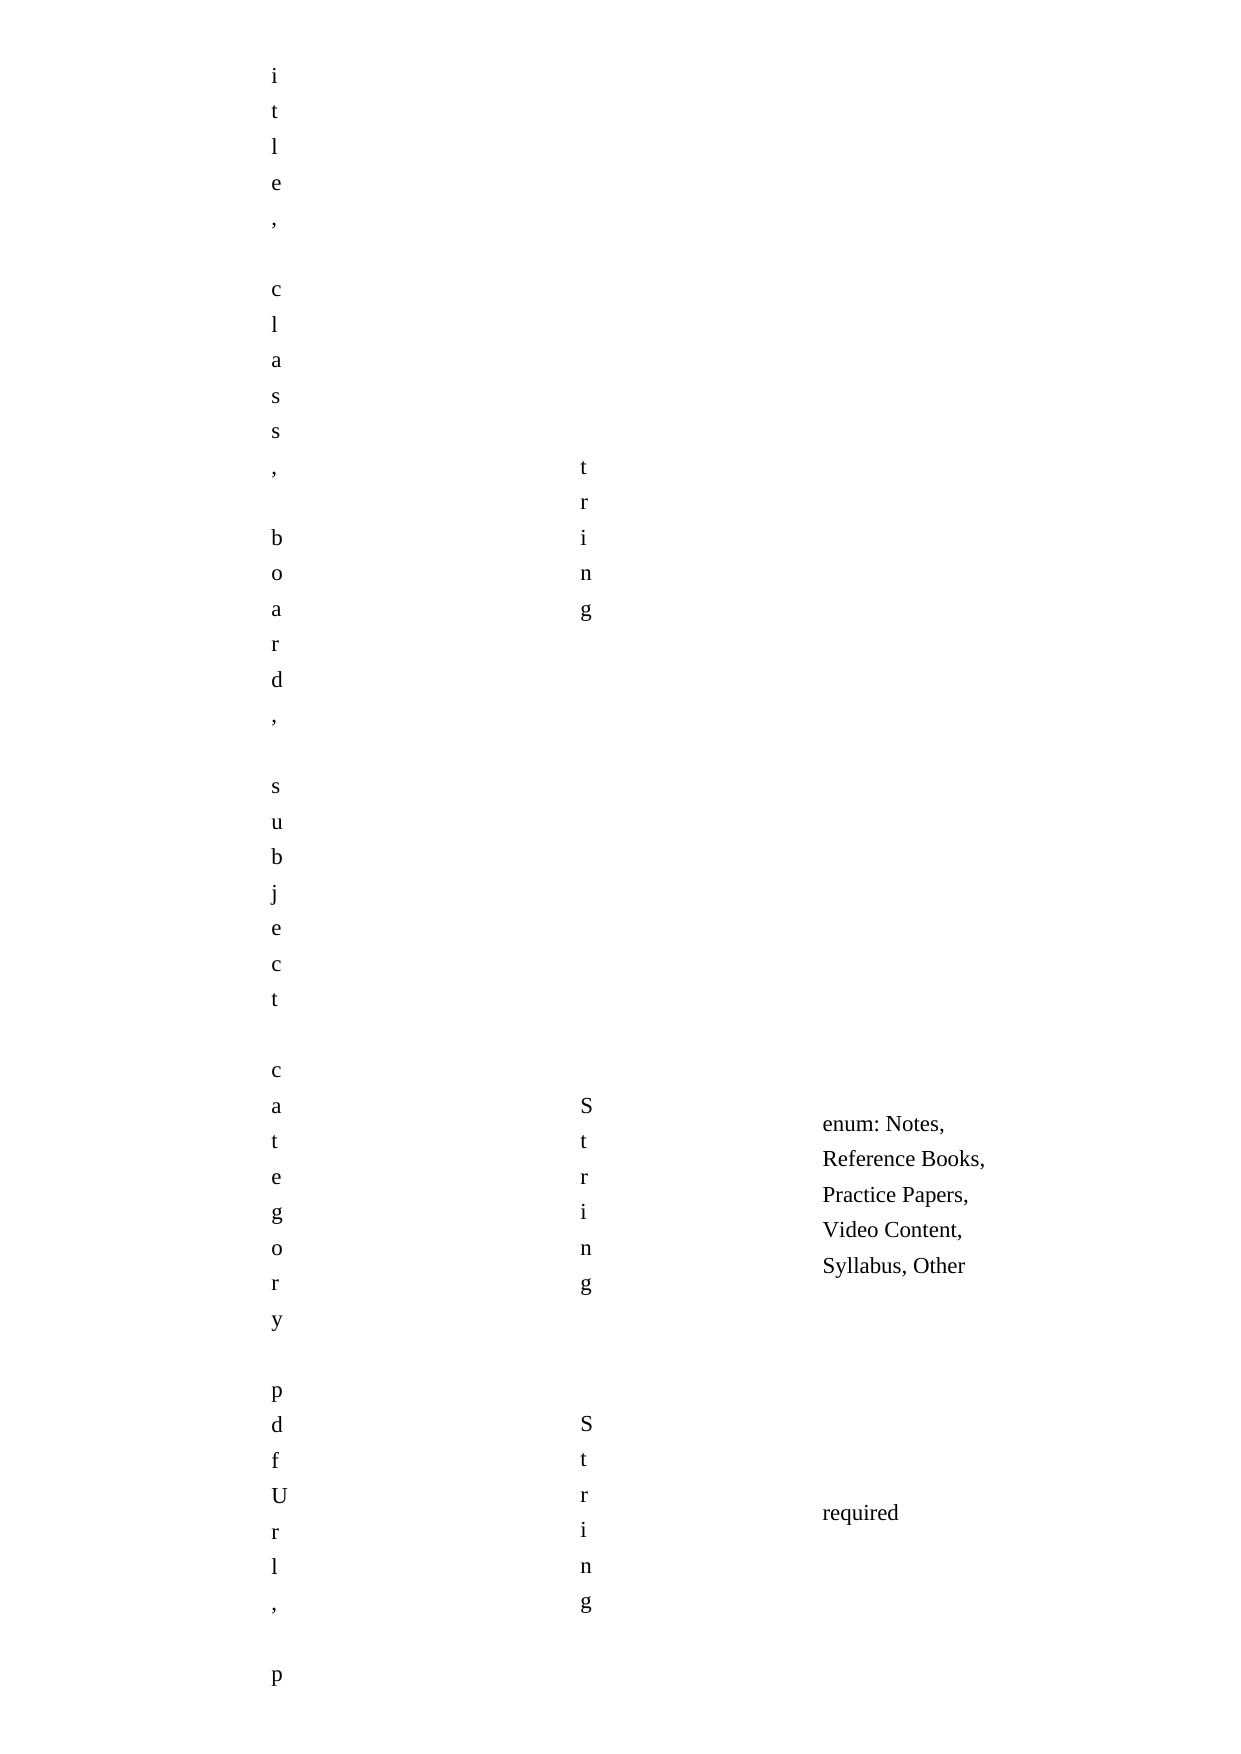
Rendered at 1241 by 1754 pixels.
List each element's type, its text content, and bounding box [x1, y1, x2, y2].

table_cell pdfUrl, p [118, 1373, 427, 1689]
table_cell required [670, 1373, 1181, 1689]
table_cell tring [427, 59, 669, 1053]
table_cell category [118, 1054, 427, 1373]
table_cell String [427, 1054, 669, 1373]
table_cell String [427, 1373, 669, 1689]
table_cell enum: Notes, Reference Books, Practice Papers, Video Content, Syllabus, Other [670, 1054, 1181, 1373]
table_cell itle, class, board, subject [118, 59, 427, 1053]
table_cell [670, 59, 1181, 1053]
